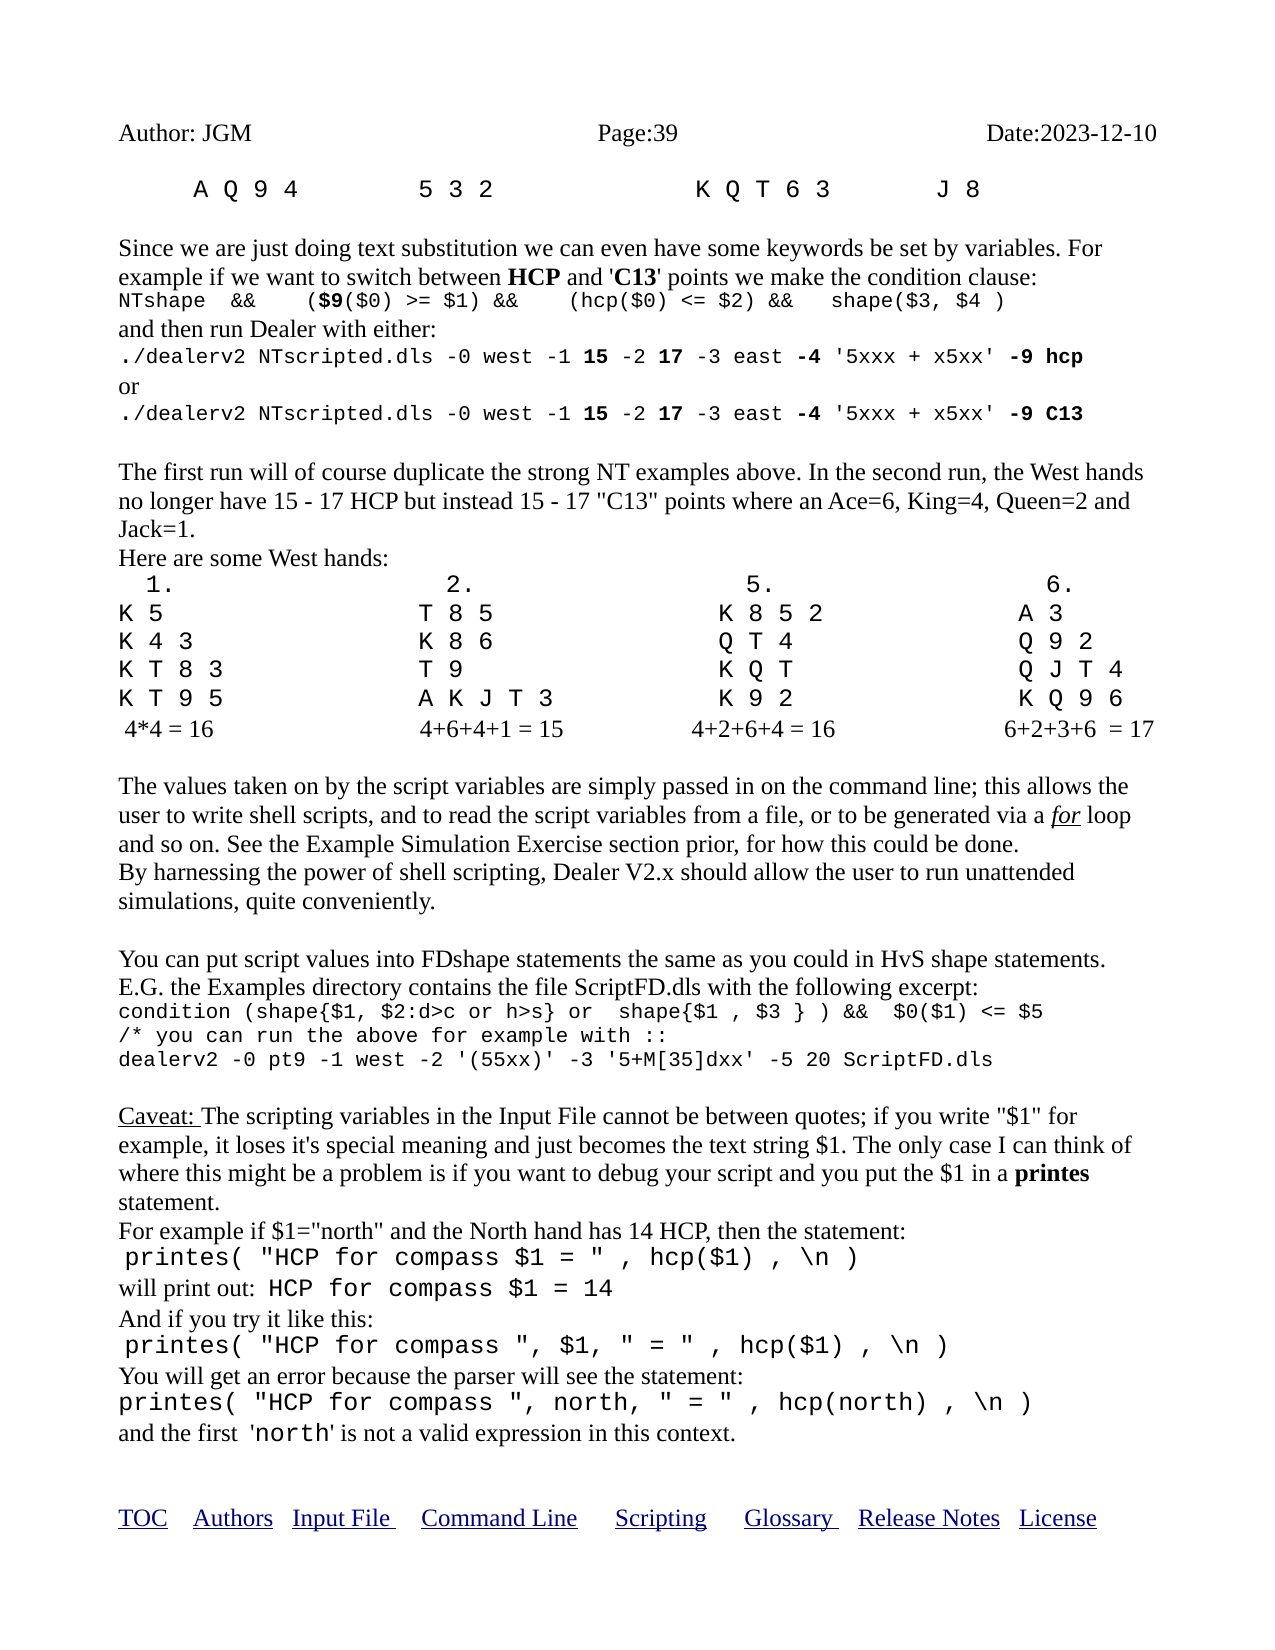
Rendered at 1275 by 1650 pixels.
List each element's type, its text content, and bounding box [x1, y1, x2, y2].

text ./dealerv2 NTscripted.dls -0 west -1 15 -2 17 -3 east -4 '5xxx + x5xx' -9 C13 [118, 400, 1157, 428]
text K 4 3 K 8 6 Q T 4 Q 9 2 [118, 629, 1157, 657]
text A Q 9 4 5 3 2 K Q T 6 3 J 8 [118, 176, 1157, 205]
text And if you try it like this: [118, 1304, 1157, 1333]
text You can put script values into FDshape statements the same as you could in HvS shape statements. E.G. the Examples directory contains the file ScriptFD.dls with the following excerpt: [118, 944, 1157, 1001]
text condition (shape{$1, $2:d>c or h>s} or shape{$1 , $3 } ) && $0($1) <= $5 [118, 1001, 1157, 1025]
text By harnessing the power of shell scripting, Dealer V2.x should allow the user to run unattended simulations, quite conveniently. [118, 857, 1157, 915]
text For example if $1="north" and the North hand has 14 HCP, then the statement: [118, 1216, 1157, 1245]
text Caveat: The scripting variables in the Input File cannot be between quotes; if you write "$1" for example, it loses it's special meaning and just becomes the text string $1. The only case I can think of where this might be a problem is if you want to debug your script and you put the $1 in a printes statement. [118, 1101, 1157, 1216]
text The first run will of course duplicate the strong NT examples above. In the second run, the West hands no longer have 15 - 17 HCP but instead 15 - 17 "C13" points where an Ace=6, King=4, Queen=2 and Jack=1. [118, 457, 1157, 543]
text dealerv2 -0 pt9 -1 west -2 '(55xx)' -3 '5+M[35]dxx' -5 20 ScriptFD.dls [118, 1048, 1157, 1072]
text ./dealerv2 NTscripted.dls -0 west -1 15 -2 17 -3 east -4 '5xxx + x5xx' -9 hcp [118, 343, 1157, 371]
text K 5 T 8 5 K 8 5 2 A 3 [118, 600, 1157, 629]
text K T 9 5 A K J T 3 K 9 2 K Q 9 6 [118, 685, 1157, 714]
text will print out: HCP for compass $1 = 14 [118, 1273, 1157, 1304]
text Since we are just doing text substitution we can even have some keywords be set by variables. For example if we want to switch between HCP and 'C13' points we make the condition clause: [118, 233, 1157, 291]
text printes( "HCP for compass ", north, " = " , hcp(north) , \n ) [118, 1390, 1157, 1418]
text printes( "HCP for compass $1 = " , hcp($1) , \n ) [118, 1245, 1157, 1273]
text /* you can run the above for example with :: [118, 1025, 1157, 1048]
text and then run Dealer with either: [118, 314, 1157, 343]
text NTshape && ($9($0) >= $1) && (hcp($0) <= $2) && shape($3, $4 ) [118, 291, 1157, 314]
text 1. 2. 5. 6. [118, 572, 1157, 600]
text 4*4 = 16 4+6+4+1 = 15 4+2+6+4 = 16 6+2+3+6 = 17 [118, 714, 1157, 742]
text K T 8 3 T 9 K Q T Q J T 4 [118, 657, 1157, 685]
text printes( "HCP for compass ", $1, " = " , hcp($1) , \n ) [118, 1333, 1157, 1361]
text or [118, 371, 1157, 400]
text The values taken on by the script variables are simply passed in on the command line; this allows the user to write shell scripts, and to read the script variables from a file, or to be generated via a for loop and so on. See the Example Simulation Exercise section prior, for how this could be done. [118, 771, 1157, 857]
text and the first 'north' is not a valid expression in this context. [118, 1418, 1157, 1449]
text Here are some West hands: [118, 543, 1157, 572]
text You will get an error because the parser will see the statement: [118, 1361, 1157, 1390]
